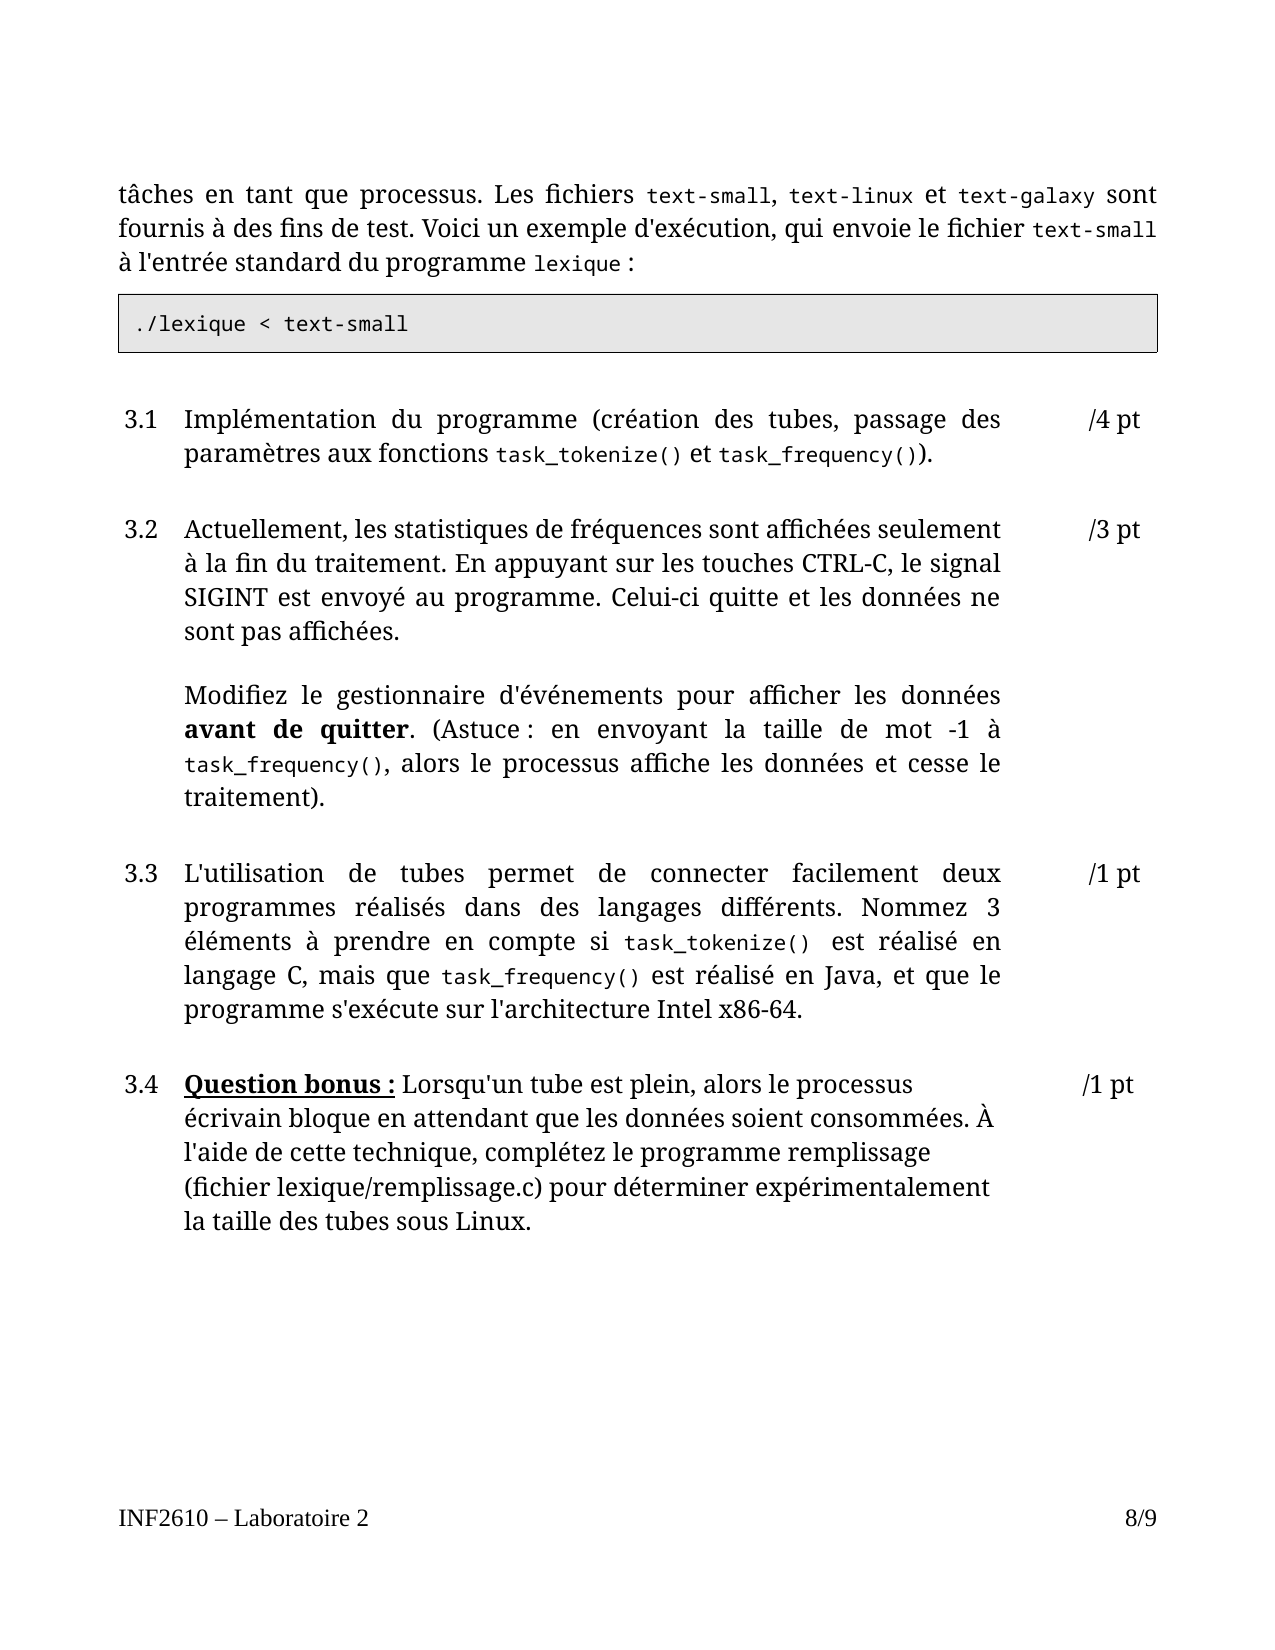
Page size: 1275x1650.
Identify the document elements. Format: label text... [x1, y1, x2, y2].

table_cell Actuellement, les statistiques de fréquences sont affichées seulement à la fin du traitement. En appuyant sur les touches CTRL-C, le signal SIGINT est envoyé au programme. Celui-ci quitte et les données ne sont pas affichées. Modifiez le gestionnaire d'événements pour afficher les données avant de quitter. (Astuce : en envoyant la taille de mot -1 à task_frequency(), alors le processus affiche les données et cesse le traitement). [118, 491, 1007, 834]
table_header [1007, 381, 1076, 491]
table_cell [1007, 835, 1076, 1046]
table_cell /1 pt [1076, 835, 1157, 1046]
table_cell /3 pt [1076, 491, 1157, 834]
text tâches en tant que processus. Les fichiers text-small, text-linux et text-galaxy sont fournis à des fins de test. Voici un exemple d'exécution, qui envoie le fichier text-small à l'entrée standard du programme lexique : [118, 176, 1157, 278]
table_cell [1007, 491, 1076, 834]
table_cell [1007, 1046, 1076, 1258]
table_header /4 pt [1076, 381, 1157, 491]
table_cell L'utilisation de tubes permet de connecter facilement deux programmes réalisés dans des langages différents. Nommez 3 éléments à prendre en compte si task_tokenize() est réalisé en langage C, mais que task_frequency() est réalisé en Java, et que le programme s'exécute sur l'architecture Intel x86-64. [118, 835, 1007, 1046]
table_header Implémentation du programme (création des tubes, passage des paramètres aux fonctions task_tokenize() et task_frequency()). [118, 381, 1007, 491]
text ./lexique < text-small [119, 295, 1157, 352]
table_cell Question bonus : Lorsqu'un tube est plein, alors le processus écrivain bloque en attendant que les données soient consommées. À l'aide de cette technique, complétez le programme remplissage (fichier lexique/remplissage.c) pour déterminer expérimentalement la taille des tubes sous Linux. [118, 1046, 1007, 1258]
table_cell /1 pt [1076, 1046, 1157, 1258]
